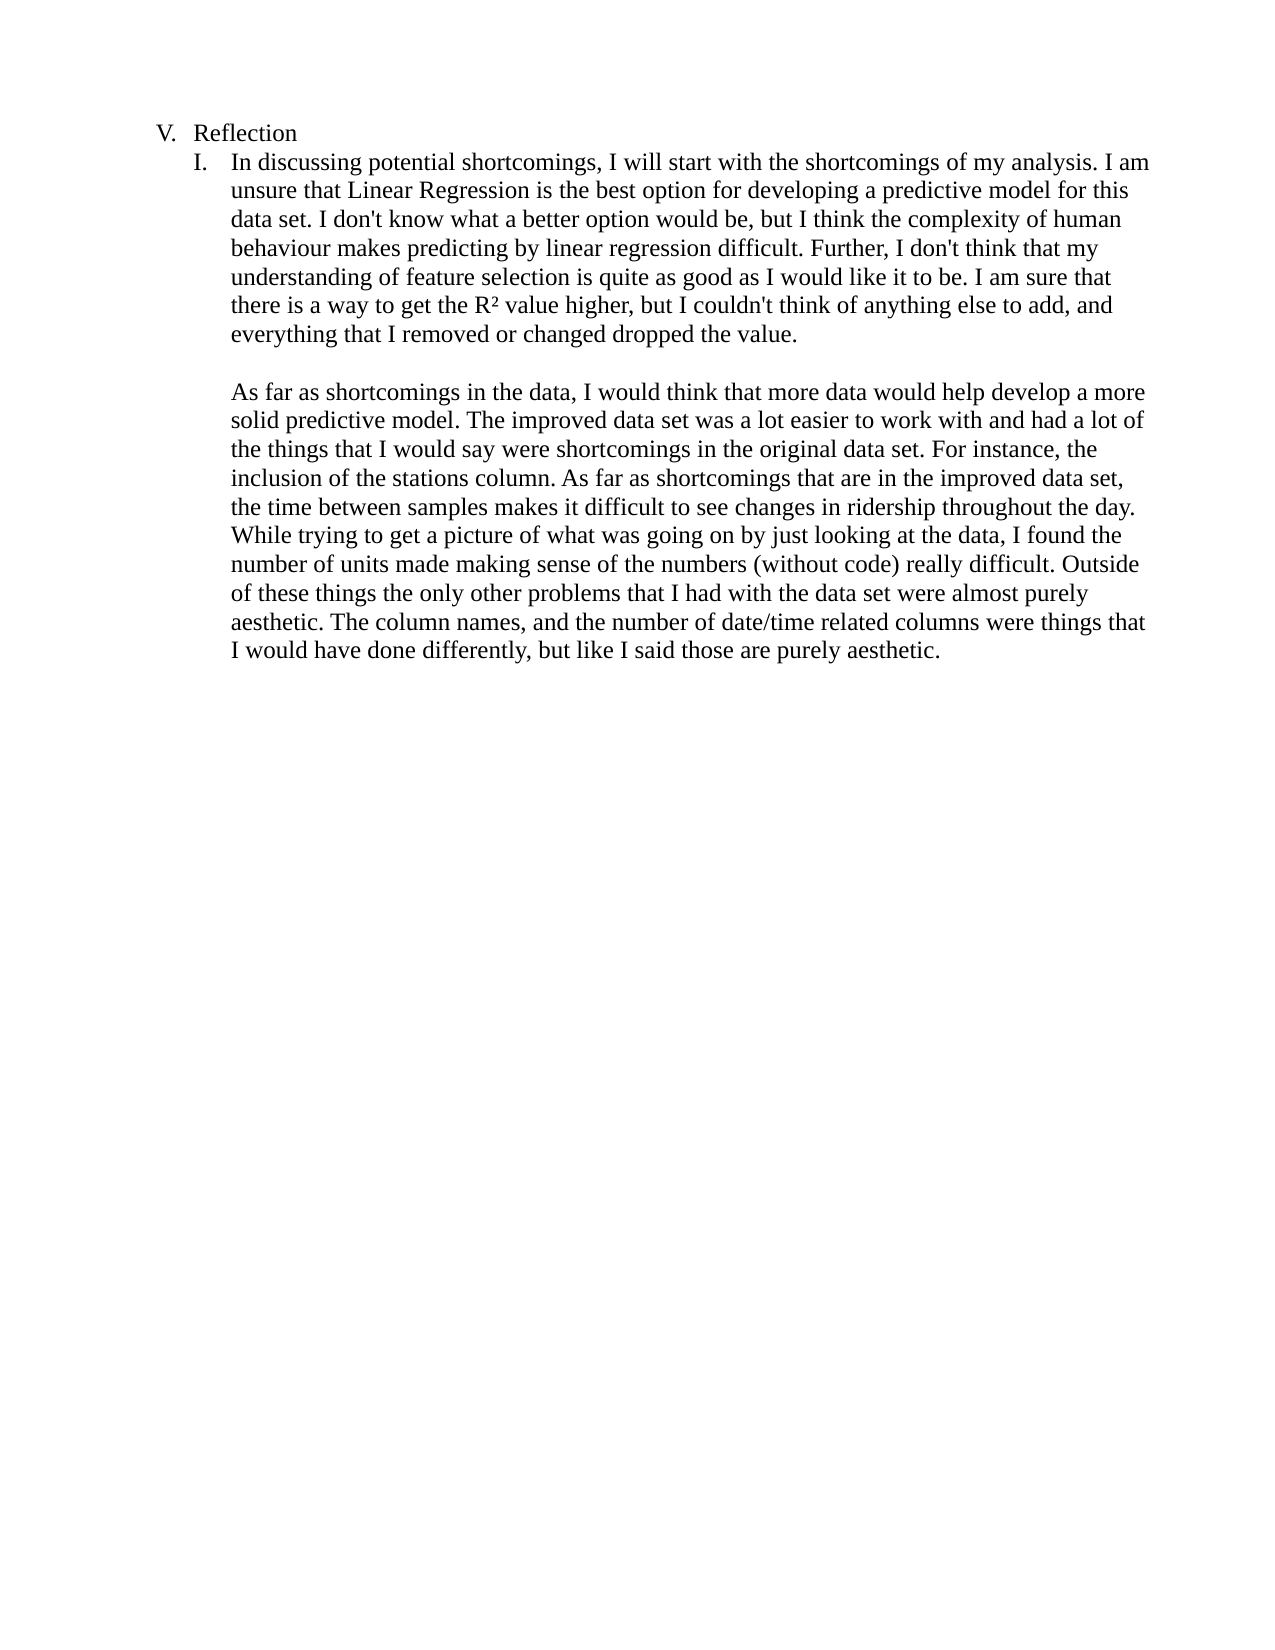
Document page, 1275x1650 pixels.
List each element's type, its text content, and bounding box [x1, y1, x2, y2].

list Reflection [156, 118, 1157, 147]
list In discussing potential shortcomings, I will start with the shortcomings of my analysis. I am unsure that Linear Regression is the best option for developing a predictive model for this data set. I don't know what a better option would be, but I think the complexity of human behaviour makes predicting by linear regression difficult. Further, I don't think that my understanding of feature selection is quite as good as I would like it to be. I am sure that there is a way to get the R² value higher, but I couldn't think of anything else to add, and everything that I removed or changed dropped the value. [193, 147, 1157, 348]
list As far as shortcomings in the data, I would think that more data would help develop a more solid predictive model. The improved data set was a lot easier to work with and had a lot of the things that I would say were shortcomings in the original data set. For instance, the inclusion of the stations column. As far as shortcomings that are in the improved data set, the time between samples makes it difficult to see changes in ridership throughout the day. While trying to get a picture of what was going on by just looking at the data, I found the number of units made making sense of the numbers (without code) really difficult. Outside of these things the only other problems that I had with the data set were almost purely aesthetic. The column names, and the number of date/time related columns were things that I would have done differently, but like I said those are purely aesthetic. [193, 377, 1157, 664]
